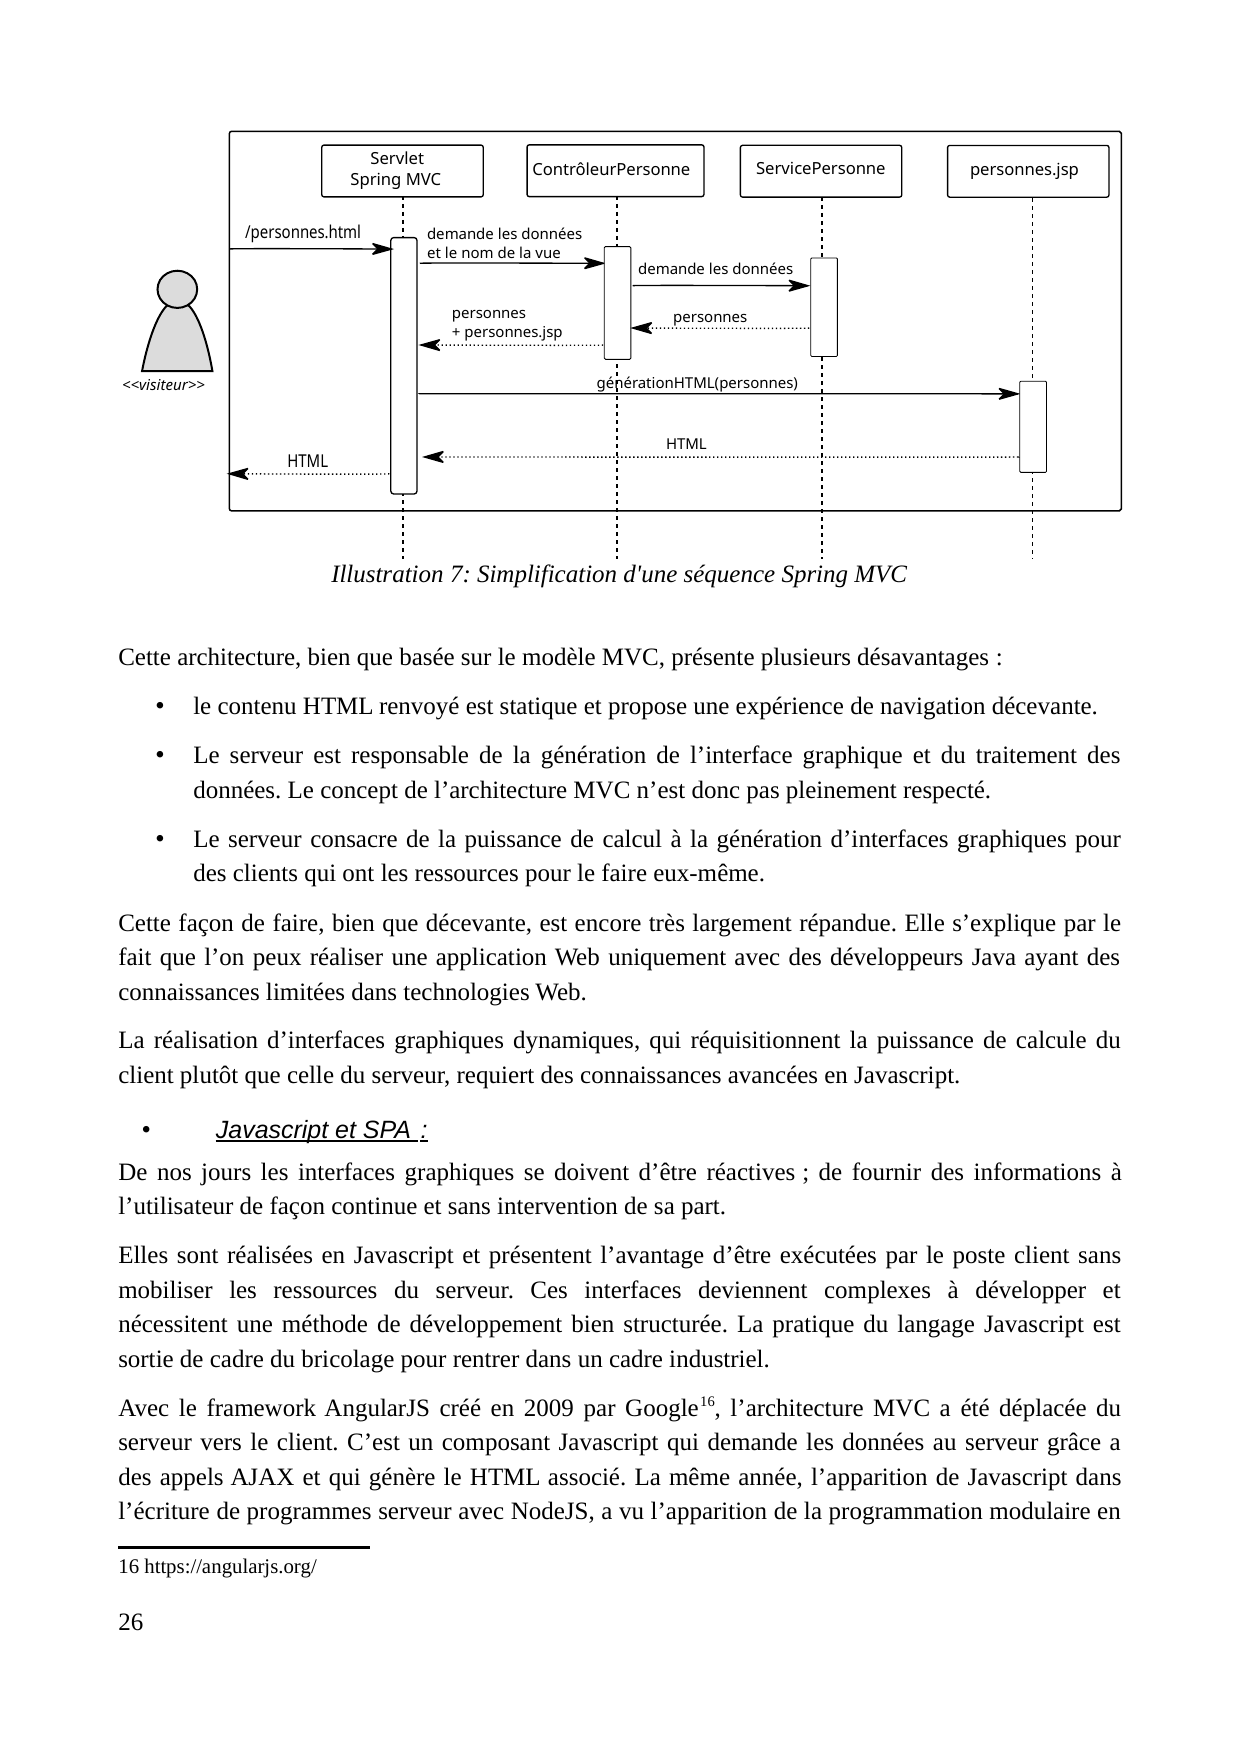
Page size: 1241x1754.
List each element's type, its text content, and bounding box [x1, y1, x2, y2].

subtitle Javascript et SPA : [142, 1115, 1122, 1144]
list le contenu HTML renvoyé est statique et propose une expérience de navigation décevante. [156, 691, 1122, 720]
list Le serveur consacre de la puissance de calcul à la génération d’interfaces graphiques pour des clients qui ont les ressources pour le faire eux-même. [156, 824, 1122, 887]
text Elles sont réalisées en Javascript et présentent l’avantage d’être exécutées par le poste client sans mobiliser les ressources du serveur. Ces interfaces deviennent complexes à développer et nécessitent une méthode de développement bien structurée. La pratique du langage Javascript est sortie de cadre du bricolage pour rentrer dans un cadre industriel. [118, 1240, 1122, 1372]
text Cette façon de faire, bien que décevante, est encore très largement répandue. Elle s’explique par le fait que l’on peux réaliser une application Web uniquement avec des développeurs Java ayant des connaissances limitées dans technologies Web. [118, 908, 1122, 1005]
text La réalisation d’interfaces graphiques dynamiques, qui réquisitionnent la puissance de calcule du client plutôt que celle du serveur, requiert des connaissances avancées en Javascript. [118, 1026, 1122, 1089]
text Illustration 7: Simplification d'une séquence Spring MVC [118, 131, 1122, 588]
text Avec le framework AngularJS créé en 2009 par Google, l’architecture MVC a été déplacée du serveur vers le client. C’est un composant Javascript qui demande les données au serveur grâce a des appels AJAX et qui génère le HTML associé. La même année, l’apparition de Javascript dans l’écriture de programmes serveur avec NodeJS, a vu l’apparition de la programmation modulaire en [118, 1393, 1122, 1525]
text https://angularjs.org/ [118, 1553, 1122, 1578]
list Le serveur est responsable de la génération de l’interface graphique et du traitement des données. Le concept de l’architecture MVC n’est donc pas pleinement respecté. [156, 741, 1122, 804]
text De nos jours les interfaces graphiques se doivent d’être réactives ; de fournir des informations à l’utilisateur de façon continue et sans intervention de sa part. [118, 1157, 1122, 1220]
text Cette architecture, bien que basée sur le modèle MVC, présente plusieurs désavantages : [118, 642, 1122, 671]
